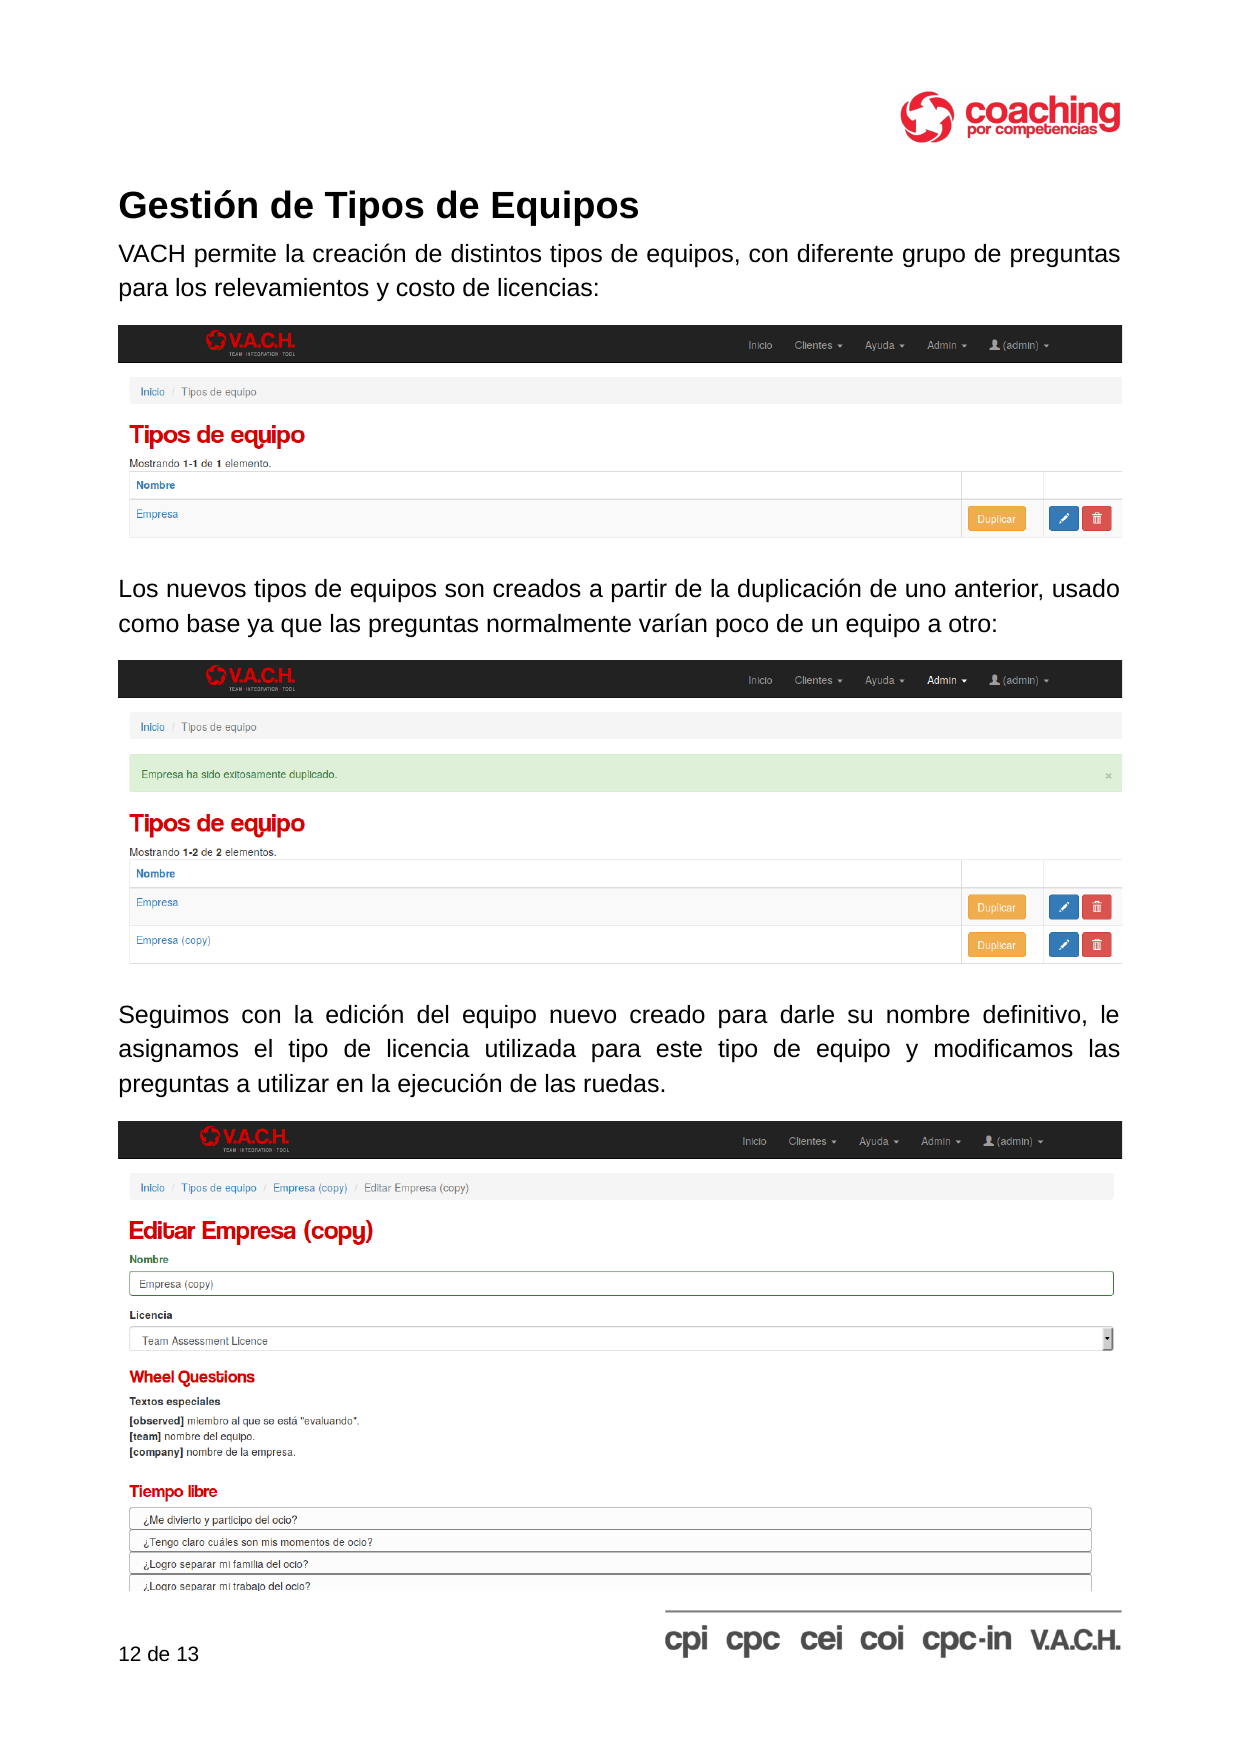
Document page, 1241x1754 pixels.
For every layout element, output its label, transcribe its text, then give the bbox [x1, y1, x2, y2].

text VACH permite la creación de distintos tipos de equipos, con diferente grupo de preguntas para los relevamientos y costo de licencias: [118, 239, 1122, 302]
text Los nuevos tipos de equipos son creados a partir de la duplicación de uno anterior, usado como base ya que las preguntas normalmente varían poco de un equipo a otro: [118, 574, 1122, 637]
picture [897, 88, 1123, 146]
text Seguimos con la edición del equipo nuevo creado para darle su nombre definitivo, le asignamos el tipo de licencia utilizada para este tipo de equipo y modificamos las preguntas a utilizar en la ejecución de las ruedas. [118, 1000, 1122, 1098]
picture [118, 1121, 1123, 1591]
picture [661, 1609, 1123, 1661]
picture [118, 660, 1123, 977]
subtitle Gestión de Tipos de Equipos [118, 183, 1122, 226]
